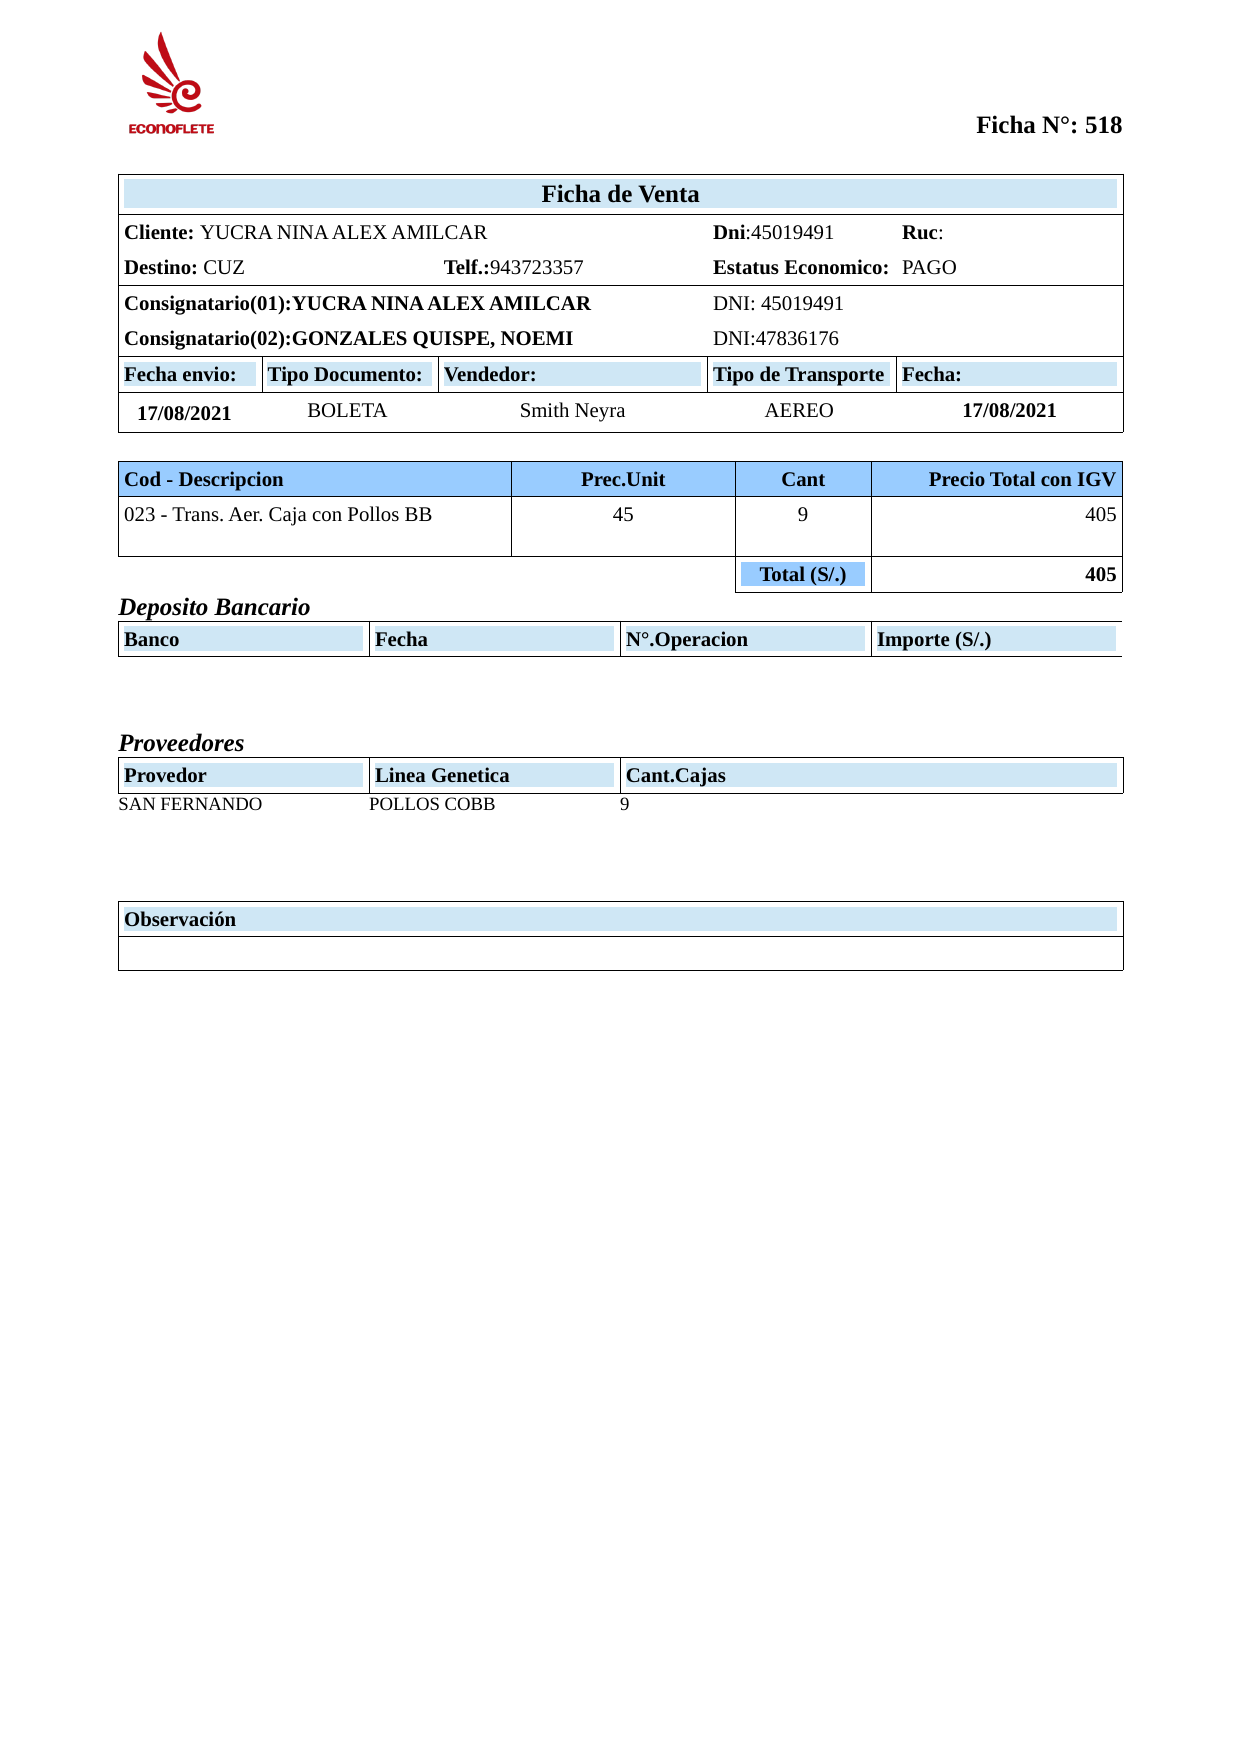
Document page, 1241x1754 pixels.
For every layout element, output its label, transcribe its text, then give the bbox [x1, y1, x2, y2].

table_header Cant.Cajas [621, 758, 1123, 793]
table_cell BOLETA [262, 393, 438, 432]
table_cell 45 [512, 497, 735, 556]
table_cell [118, 557, 511, 592]
table_cell 023 - Trans. Aer. Caja con Pollos BB [119, 497, 511, 556]
table_cell [620, 836, 1123, 858]
table_cell Telf.:943723357 [438, 249, 707, 285]
table_cell [118, 680, 369, 704]
table_header Linea Genetica [370, 758, 620, 793]
table_header N°.Operacion [621, 622, 871, 656]
table_cell Estatus Economico: [707, 249, 896, 285]
table_cell Destino: CUZ [119, 249, 438, 285]
table_cell SAN FERNANDO [118, 794, 369, 814]
text Proveedores [118, 728, 1122, 757]
table_cell [620, 657, 871, 680]
table_cell [871, 705, 1122, 728]
table_cell [118, 815, 369, 836]
table_cell [118, 657, 369, 680]
table_cell DNI:47836176 [707, 321, 1123, 356]
table_header Banco [119, 622, 369, 656]
table_cell Tipo de Transporte [708, 357, 896, 392]
table_cell [119, 937, 1123, 969]
picture [118, 31, 225, 134]
table_cell Fecha: [897, 357, 1123, 392]
table_cell 405 [872, 497, 1122, 556]
table_cell [511, 557, 735, 592]
table_cell Consignatario(02):GONZALES QUISPE, NOEMI [119, 321, 707, 356]
table_header Cod - Descripcion [119, 462, 511, 496]
table_cell 17/08/2021 [896, 393, 1123, 432]
table_cell [620, 858, 1123, 879]
table_cell [369, 657, 620, 680]
table_header Importe (S/.) [872, 622, 1122, 656]
table_cell [369, 705, 620, 728]
table_cell [118, 858, 369, 879]
table_header Fecha [370, 622, 620, 656]
table_cell [871, 680, 1122, 704]
table_cell [871, 657, 1122, 680]
table_cell [118, 705, 369, 728]
table_cell Total (S/.) [736, 557, 871, 592]
table_header Ficha de Venta [119, 175, 1123, 214]
table_cell [369, 680, 620, 704]
table_cell POLLOS COBB [369, 794, 620, 814]
table_header Observación [119, 902, 1123, 936]
table_cell Vendedor: [439, 357, 707, 392]
table_cell [369, 858, 620, 879]
table_cell [118, 879, 369, 901]
table_cell [620, 705, 871, 728]
table_cell DNI: 45019491 [707, 286, 1123, 321]
table_cell [118, 836, 369, 858]
table_header Prec.Unit [512, 462, 735, 496]
table_cell [620, 680, 871, 704]
table_cell [369, 815, 620, 836]
table_cell Cliente: YUCRA NINA ALEX AMILCAR [119, 215, 707, 249]
table_header Cant [736, 462, 871, 496]
table_cell 17/08/2021 [119, 393, 262, 432]
table_cell 405 [872, 557, 1122, 592]
table_cell Consignatario(01):YUCRA NINA ALEX AMILCAR [119, 286, 707, 321]
table_cell 9 [620, 794, 1123, 814]
table_cell [369, 836, 620, 858]
table_cell AEREO [707, 393, 896, 432]
text Deposito Bancario [118, 592, 1122, 621]
table_header Provedor [119, 758, 369, 793]
table_cell [369, 879, 620, 901]
table_cell Ruc: [896, 215, 1123, 249]
table_cell Fecha envio: [119, 357, 262, 392]
table_header Precio Total con IGV [872, 462, 1122, 496]
table_cell PAGO [896, 249, 1123, 285]
table_cell Dni:45019491 [707, 215, 896, 249]
table_cell Tipo Documento: [263, 357, 438, 392]
table_cell 9 [736, 497, 871, 556]
table_cell [620, 879, 1123, 901]
table_cell [620, 815, 1123, 836]
table_cell Smith Neyra [438, 393, 707, 432]
